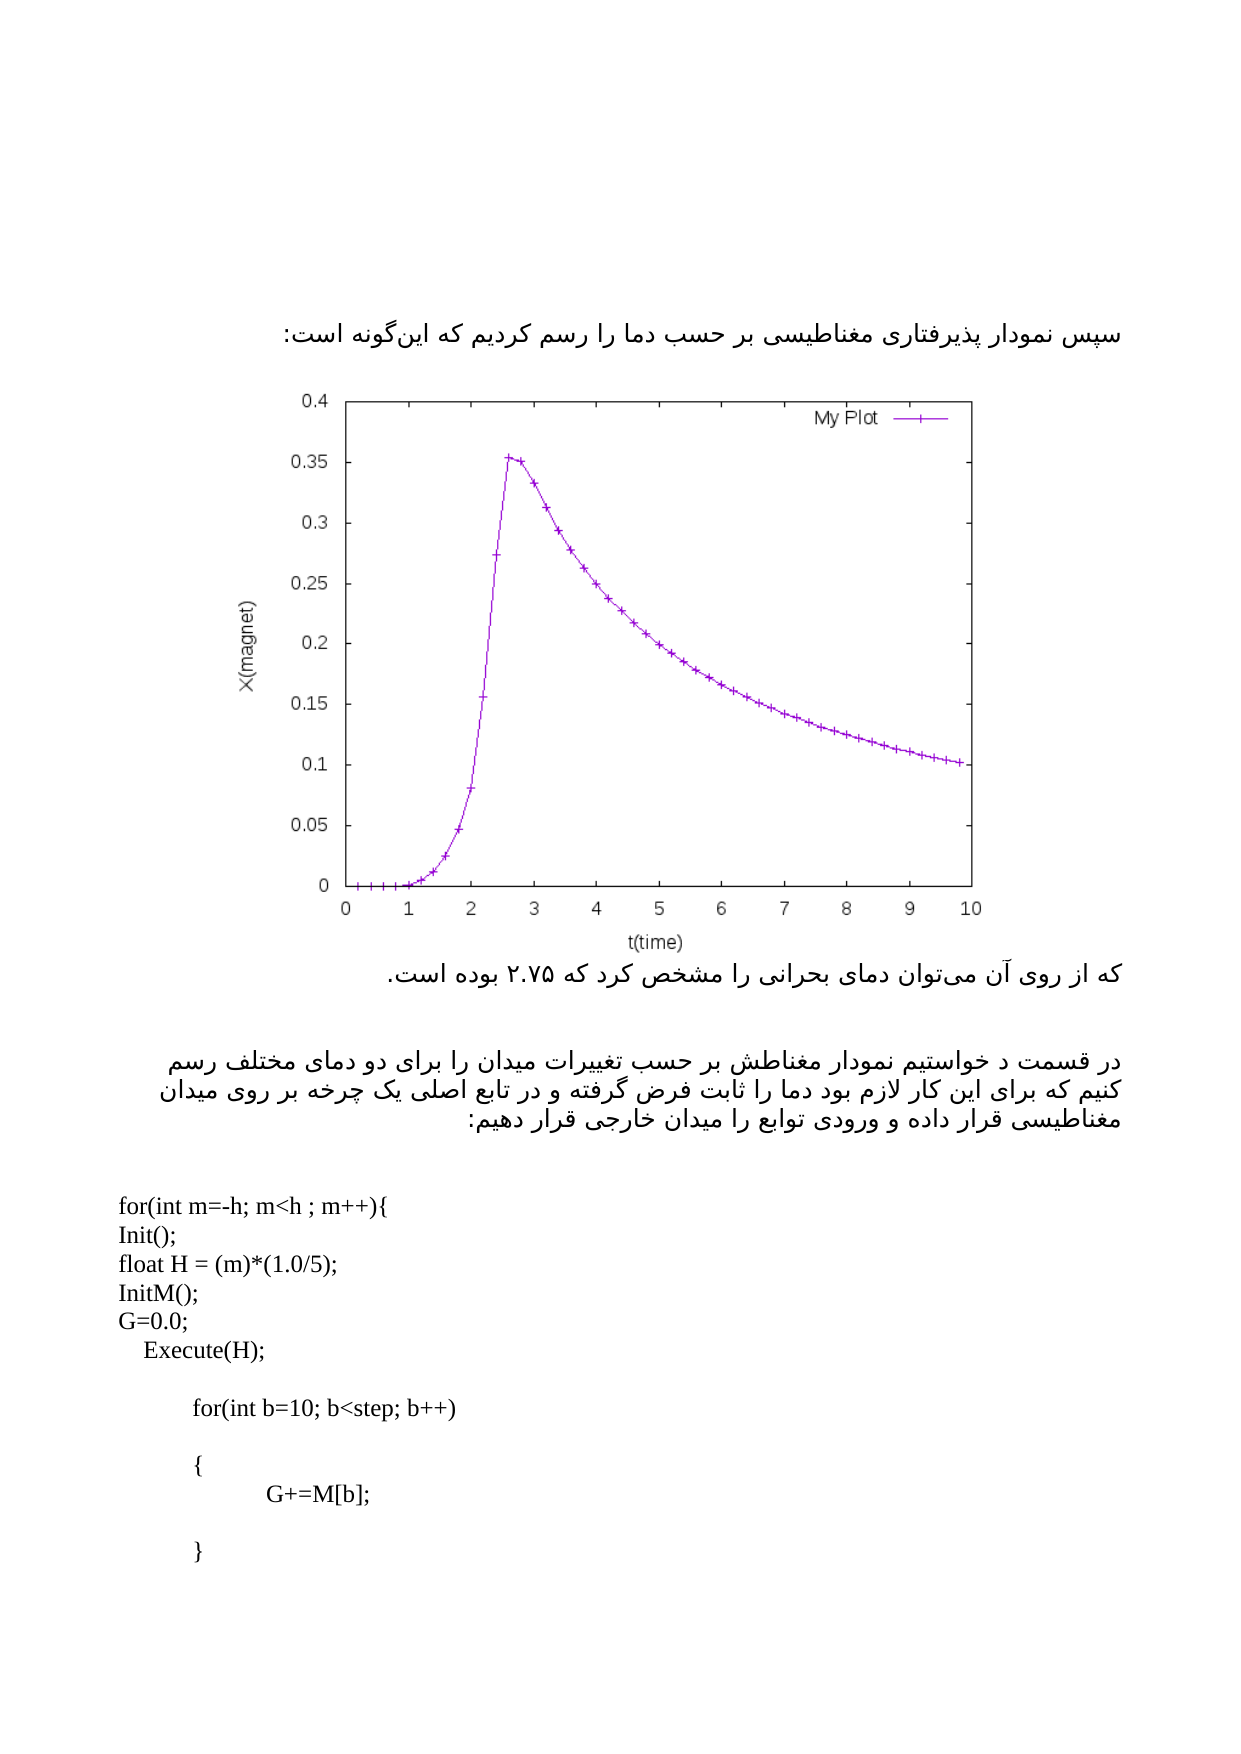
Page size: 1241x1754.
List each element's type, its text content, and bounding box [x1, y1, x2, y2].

text InitM(); [118, 1278, 1122, 1306]
text G+=M[b]; [118, 1479, 1122, 1508]
text for(int m=-h; m<h ; m++){ [118, 1191, 1122, 1220]
text for(int b=10; b<step; b++) [118, 1393, 1122, 1421]
text سپس نمودار پذیرفتاری مغناطیسی بر حسب دما را رسم کردیم که این‌گونه است: [118, 319, 1122, 348]
picture [231, 377, 1009, 960]
text float H = (m)*(1.0/5); [118, 1249, 1122, 1278]
text Init(); [118, 1220, 1122, 1249]
text که از روی آن می‌توان دمای بحرانی را مشخص کرد که ۲.۷۵ بوده است. [118, 377, 1122, 989]
text Execute(H); [118, 1335, 1122, 1364]
text در قسمت د خواستیم نمودار مغناطش بر حسب تغییرات میدان را برای دو دمای مختلف رسم کنیم که برای این کار لازم بود دما را ثابت فرض گرفته و در تابع اصلی یک چرخه بر روی میدان مغناطیسی قرار داده و ورودی توابع را میدان خارجی قرار دهیم: [118, 1046, 1122, 1134]
text { [118, 1450, 1122, 1479]
text G=0.0; [118, 1306, 1122, 1335]
text } [118, 1536, 1122, 1565]
